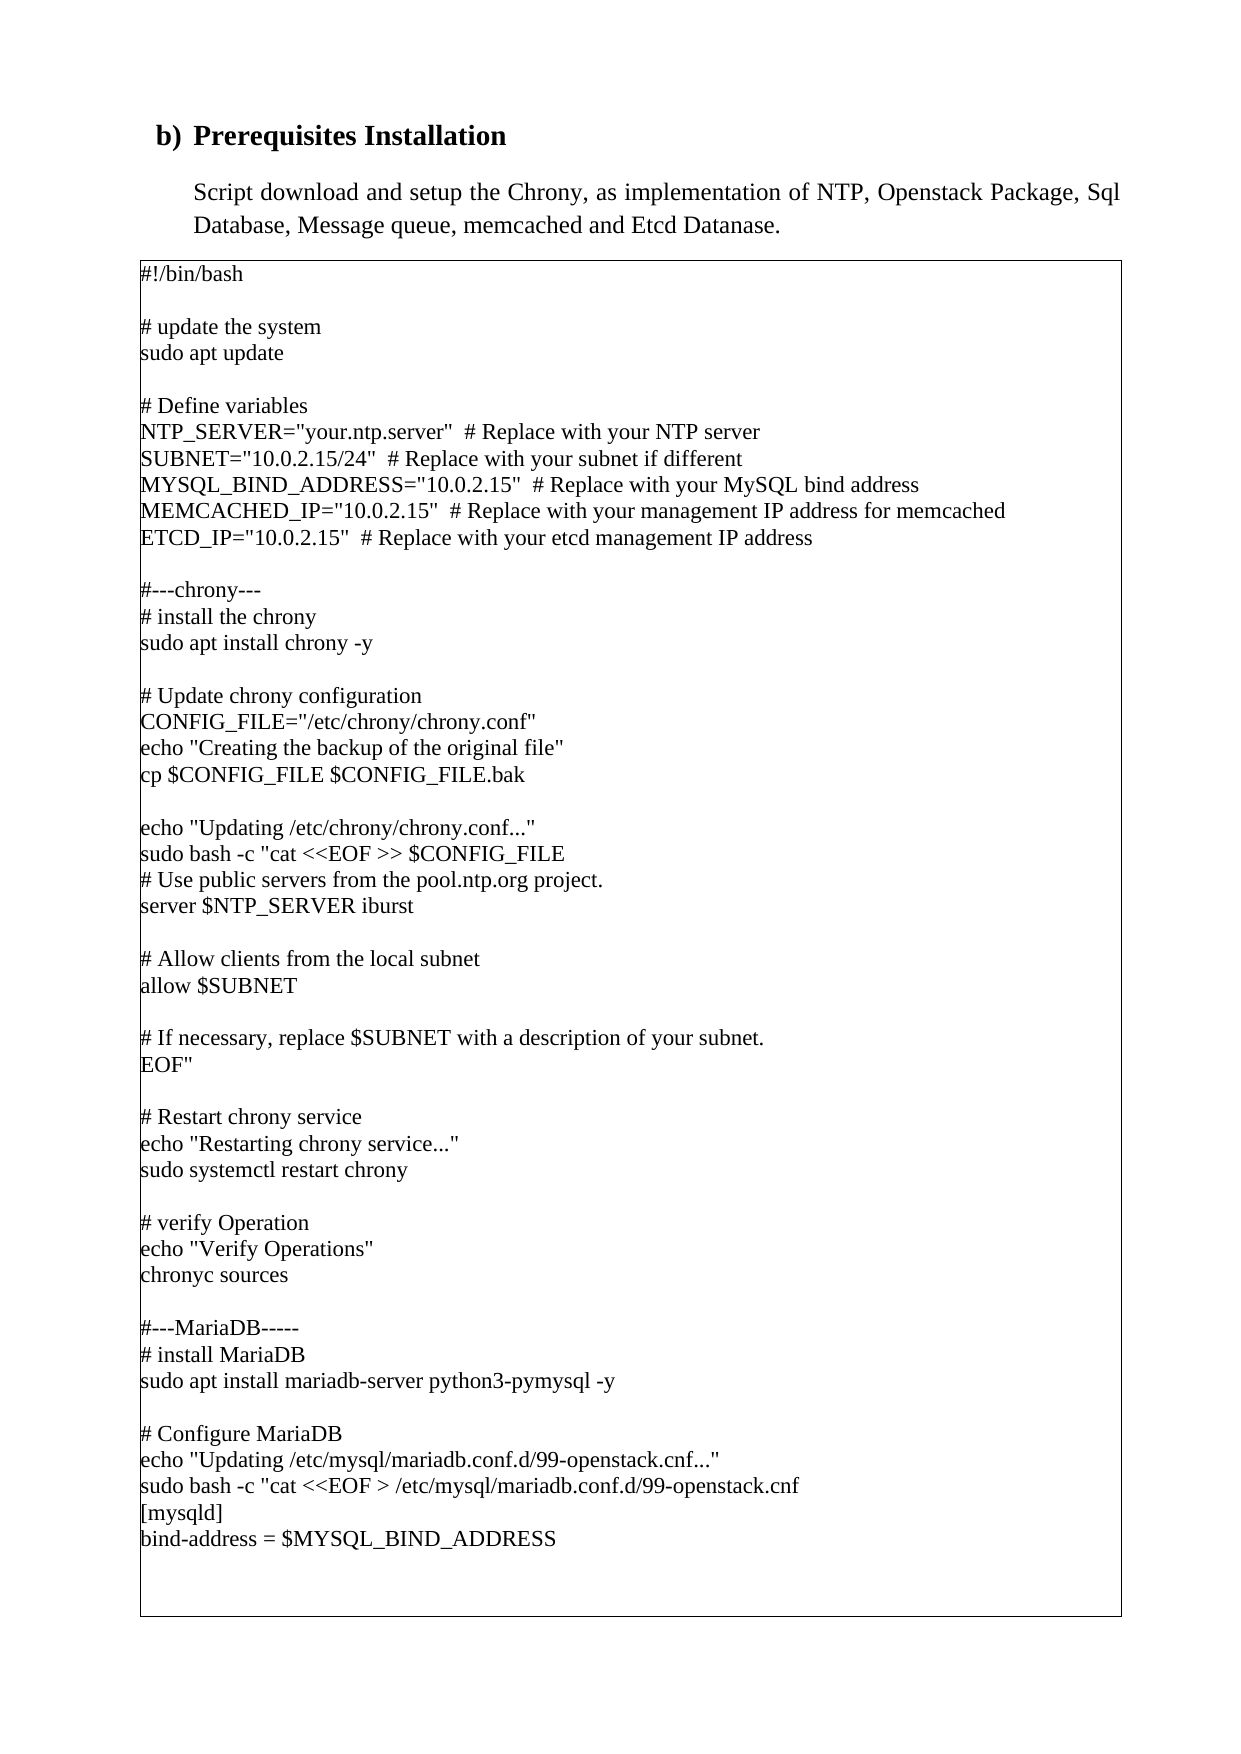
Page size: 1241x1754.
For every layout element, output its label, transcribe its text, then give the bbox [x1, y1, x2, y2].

list Script download and setup the Chrony, as implementation of NTP, Openstack Package, Sql Database, Message queue, memcached and Etcd Datanase. [156, 177, 1122, 239]
list Prerequisites Installation [156, 118, 1122, 152]
